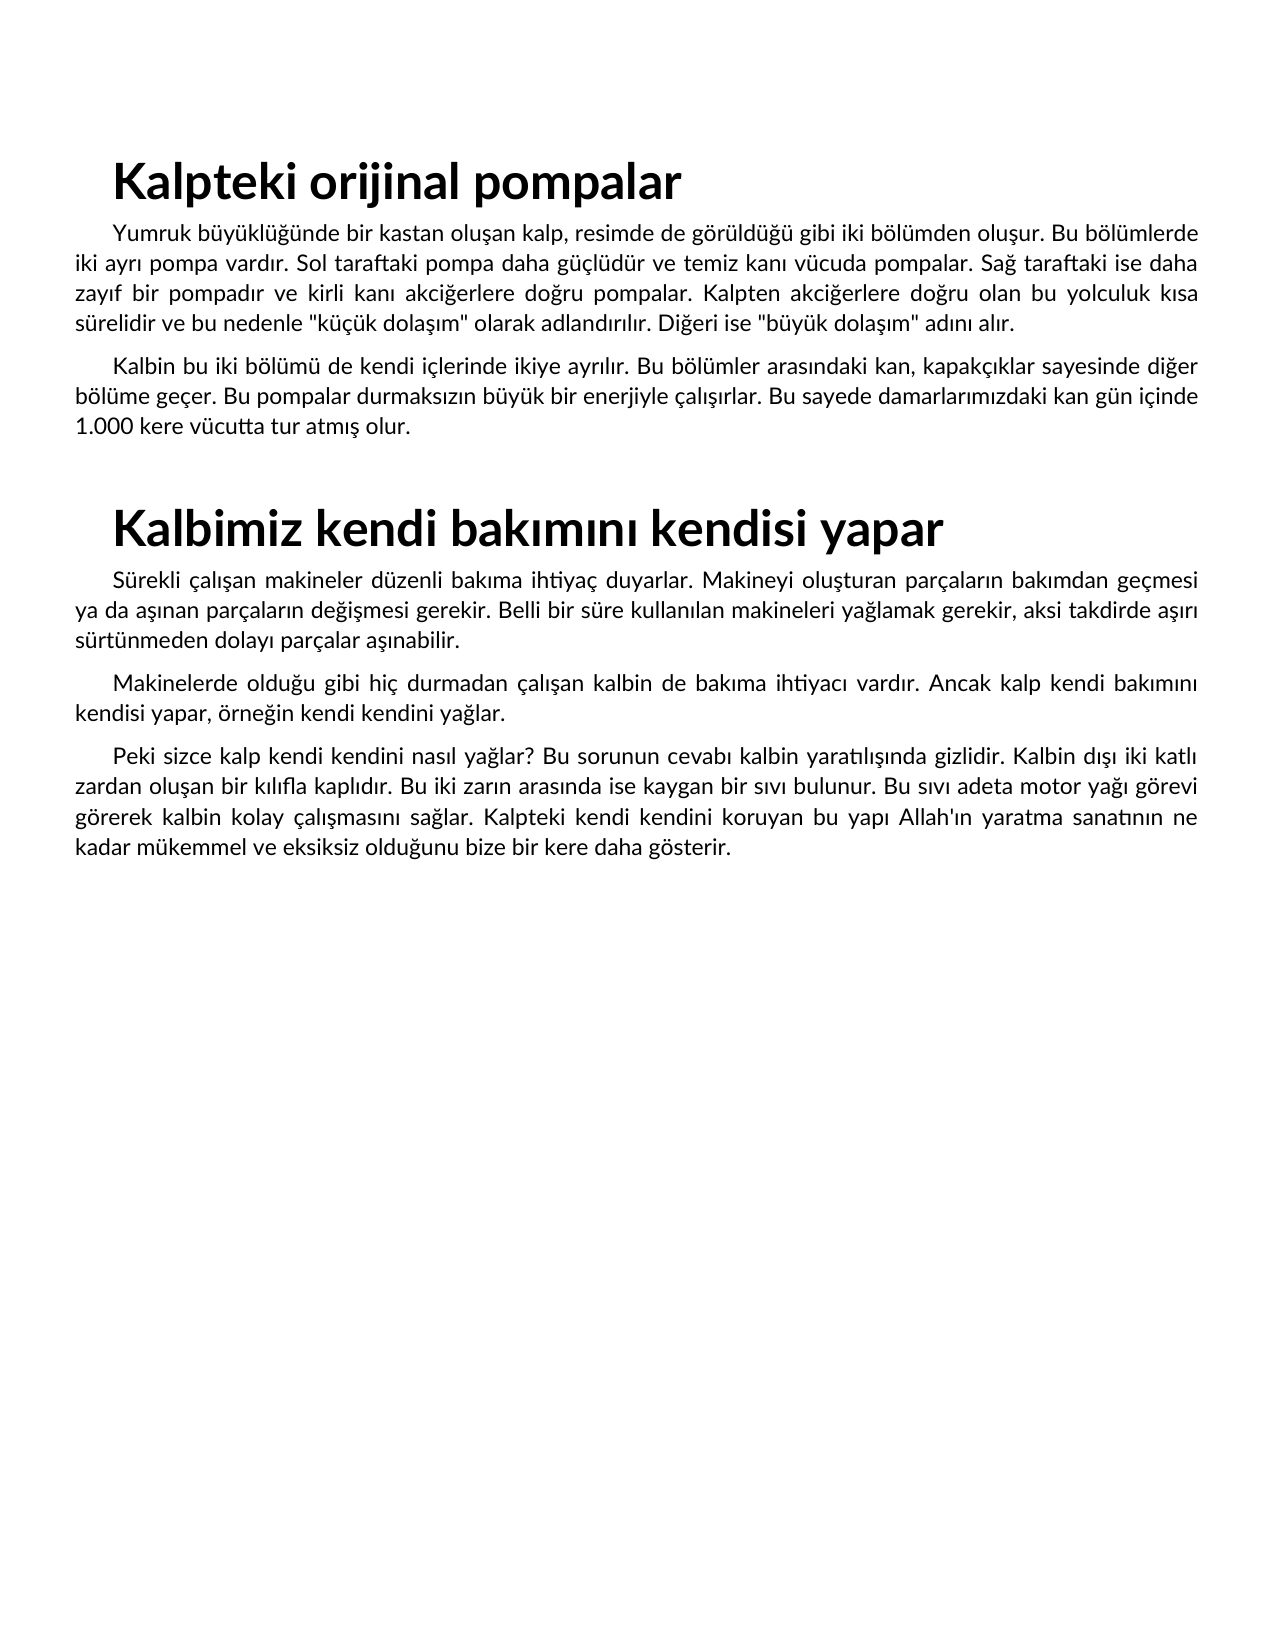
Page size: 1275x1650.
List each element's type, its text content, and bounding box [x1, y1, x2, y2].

subtitle Kalpteki orijinal pompalar [112, 150, 1200, 210]
text Kalbin bu iki bölümü de kendi içlerinde ikiye ayrılır. Bu bölümler arasındaki kan, kapakçıklar sayesinde diğer bölüme geçer. Bu pompalar durmaksızın büyük bir enerjiyle çalışırlar. Bu sayede damarlarımızdaki kan gün içinde 1.000 kere vücutta tur atmış olur. [75, 352, 1200, 439]
text Yumruk büyüklüğünde bir kastan oluşan kalp, resimde de görüldüğü gibi iki bölümden oluşur. Bu bölümlerde iki ayrı pompa vardır. Sol taraftaki pompa daha güçlüdür ve temiz kanı vücuda pompalar. Sağ taraftaki ise daha zayıf bir pompadır ve kirli kanı akciğerlere doğru pompalar. Kalpten akciğerlere doğru olan bu yolculuk kısa sürelidir ve bu nedenle "küçük dolaşım" olarak adlandırılır. Diğeri ise "büyük dolaşım" adını alır. [75, 218, 1200, 336]
text Peki sizce kalp kendi kendini nasıl yağlar? Bu sorunun cevabı kalbin yaratılışında gizlidir. Kalbin dışı iki katlı zardan oluşan bir kılıfla kaplıdır. Bu iki zarın arasında ise kaygan bir sıvı bulunur. Bu sıvı adeta motor yağı görevi görerek kalbin kolay çalışmasını sağlar. Kalpteki kendi kendini koruyan bu yapı Allah'ın yaratma sanatının ne kadar mükemmel ve eksiksiz olduğunu bize bir kere daha gösterir. [75, 742, 1200, 860]
subtitle Kalbimiz kendi bakımını kendisi yapar [112, 497, 1200, 557]
text Sürekli çalışan makineler düzenli bakıma ihtiyaç duyarlar. Makineyi oluşturan parçaların bakımdan geçmesi ya da aşınan parçaların değişmesi gerekir. Belli bir süre kullanılan makineleri yağlamak gerekir, aksi takdirde aşırı sürtünmeden dolayı parçalar aşınabilir. [75, 566, 1200, 654]
text Makinelerde olduğu gibi hiç durmadan çalışan kalbin de bakıma ihtiyacı vardır. Ancak kalp kendi bakımını kendisi yapar, örneğin kendi kendini yağlar. [75, 669, 1200, 727]
